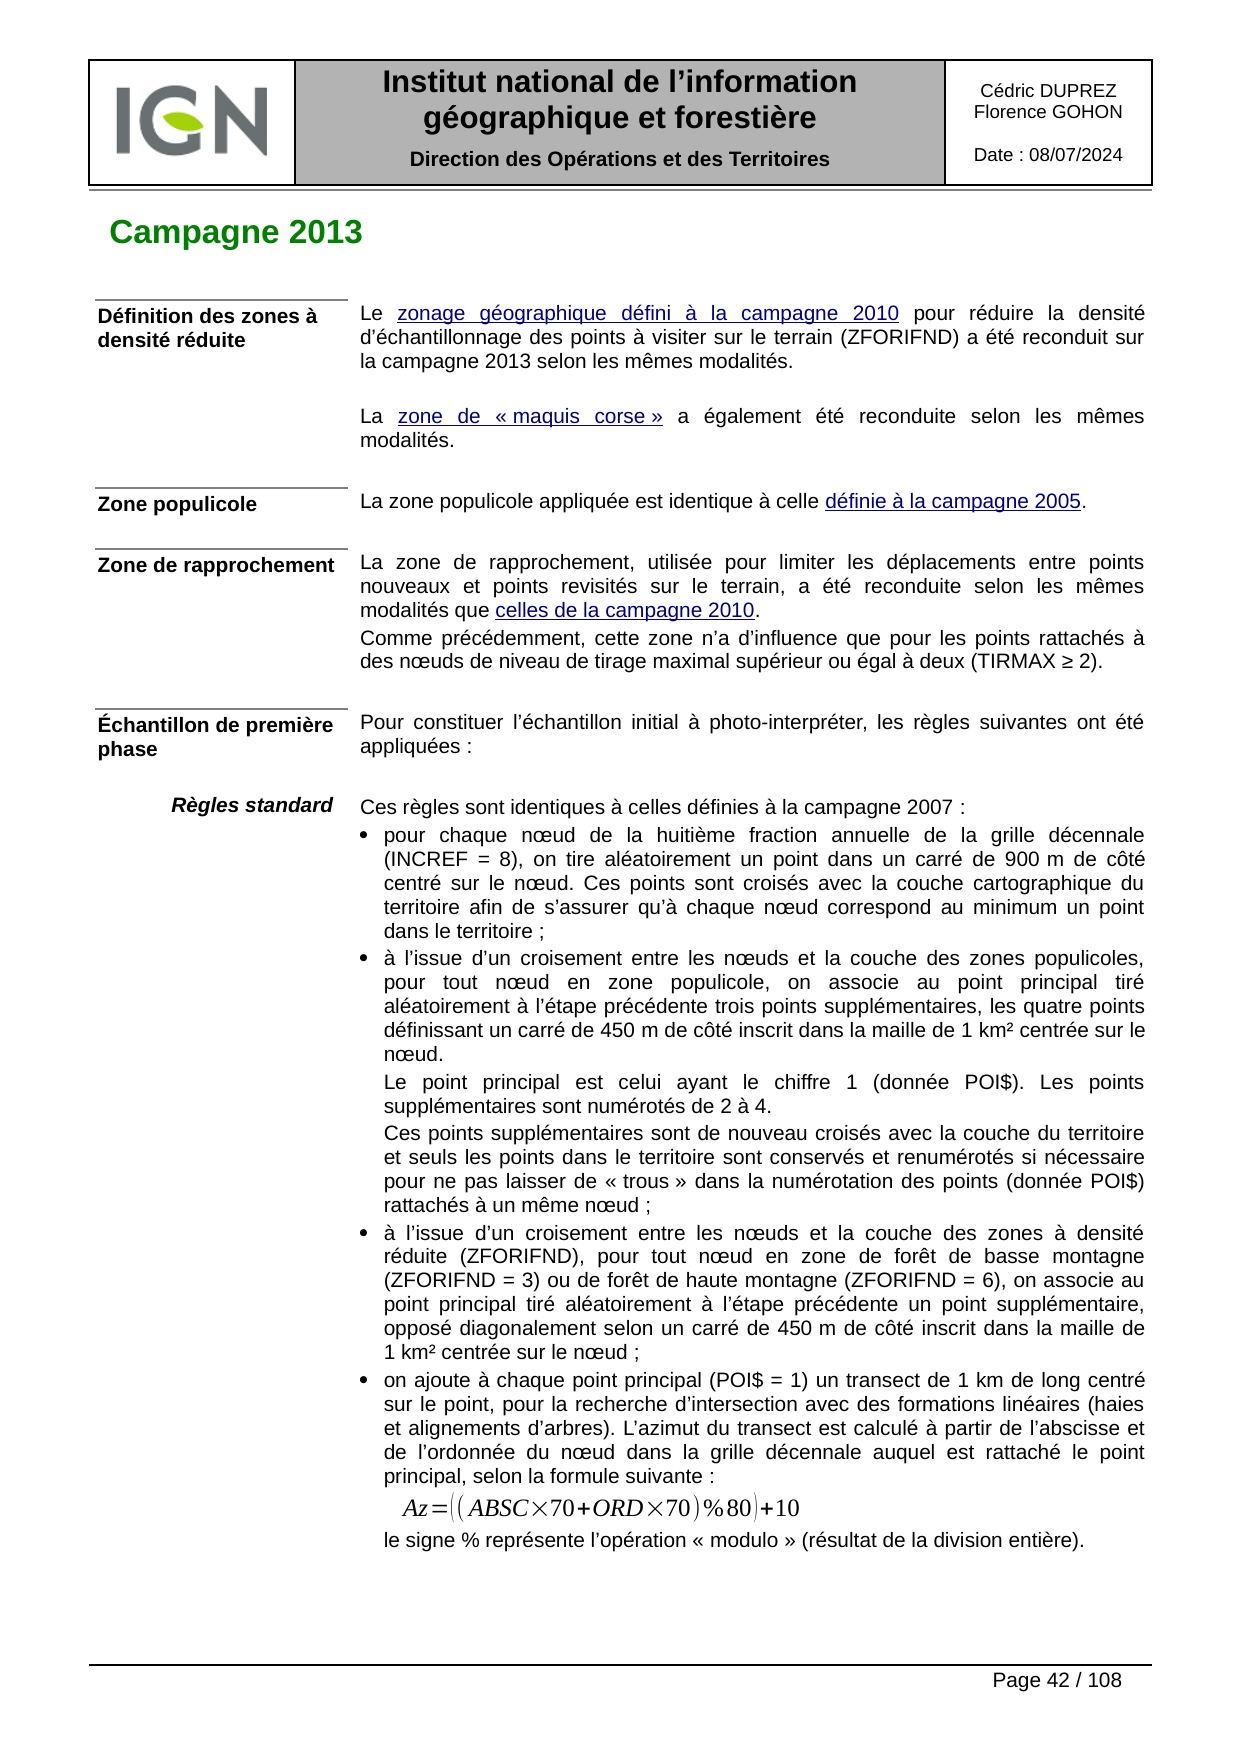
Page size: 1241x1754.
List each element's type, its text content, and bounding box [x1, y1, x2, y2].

subtitle Campagne 2013 [88, 190, 1152, 271]
table_cell La zone de rapprochement, utilisée pour limiter les déplacements entre points nouveaux et points revisités sur le terrain, a été reconduite selon les mêmes modalités que celles de la campagne 2010. Comme précédemment, cette zone n’a d’influence que pour les points rattachés à des nœuds de niveau de tirage maximal supérieur ou égal à deux (TIRMAX ≥ 2). [354, 546, 1152, 707]
table_cell Pour constituer l’échantillon initial à photo-interpréter, les règles suivantes ont été appliquées : [354, 707, 1152, 792]
table_cell Zone de rapprochement [89, 546, 354, 707]
table_cell Règles standard [89, 792, 354, 1585]
table_header Définition des zones à densité réduite [89, 298, 354, 485]
table_cell Ces règles sont identiques à celles définies à la campagne 2007 : pour chaque nœud de la huitième fraction annuelle de la grille décennale (INCREF = 8), on tire aléatoirement un point dans un carré de 900 m de côté centré sur le nœud. Ces points sont croisés avec la couche cartographique du territoire afin de s’assurer qu’à chaque nœud correspond au minimum un point dans le territoire ; à l’issue d’un croisement entre les nœuds et la couche des zones populicoles, pour tout nœud en zone populicole, on associe au point principal tiré aléatoirement à l’étape précédente trois points supplémentaires, les quatre points définissant un carré de 450 m de côté inscrit dans la maille de 1 km² centrée sur le nœud. Le point principal est celui ayant le chiffre 1 (donnée POI$). Les points supplémentaires sont numérotés de 2 à 4. Ces points supplémentaires sont de nouveau croisés avec la couche du territoire et seuls les points dans le territoire sont conservés et renumérotés si nécessaire pour ne pas laisser de « trous » dans la numérotation des points (donnée POI$) rattachés à un même nœud ; à l’issue d’un croisement entre les nœuds et la couche des zones à densité réduite (ZFORIFND), pour tout nœud en zone de forêt de basse montagne (ZFORIFND = 3) ou de forêt de haute montagne (ZFORIFND = 6), on associe au point principal tiré aléatoirement à l’étape précédente un point supplémentaire, opposé diagonalement selon un carré de 450 m de côté inscrit dans la maille de 1 km² centrée sur le nœud ; on ajoute à chaque point principal (POI$ = 1) un transect de 1 km de long centré sur le point, pour la recherche d’intersection avec des formations linéaires (haies et alignements d’arbres). L’azimut du transect est calculé à partir de l’abscisse et de l’ordonnée du nœud dans la grille décennale auquel est rattaché le point principal, selon la formule suivante : le signe % représente l’opération « modulo » (résultat de la division entière). [354, 792, 1152, 1585]
table_cell Échantillon de première phase [89, 707, 354, 792]
table_cell La zone populicole appliquée est identique à celle définie à la campagne 2005. [354, 485, 1152, 546]
table_header Le zonage géographique défini à la campagne 2010 pour réduire la densité d’échantillonnage des points à visiter sur le terrain (ZFORIFND) a été reconduit sur la campagne 2013 selon les mêmes modalités. La zone de « maquis corse » a également été reconduite selon les mêmes modalités. [354, 298, 1152, 485]
picture [91, 62, 293, 180]
table_cell Zone populicole [89, 485, 354, 546]
